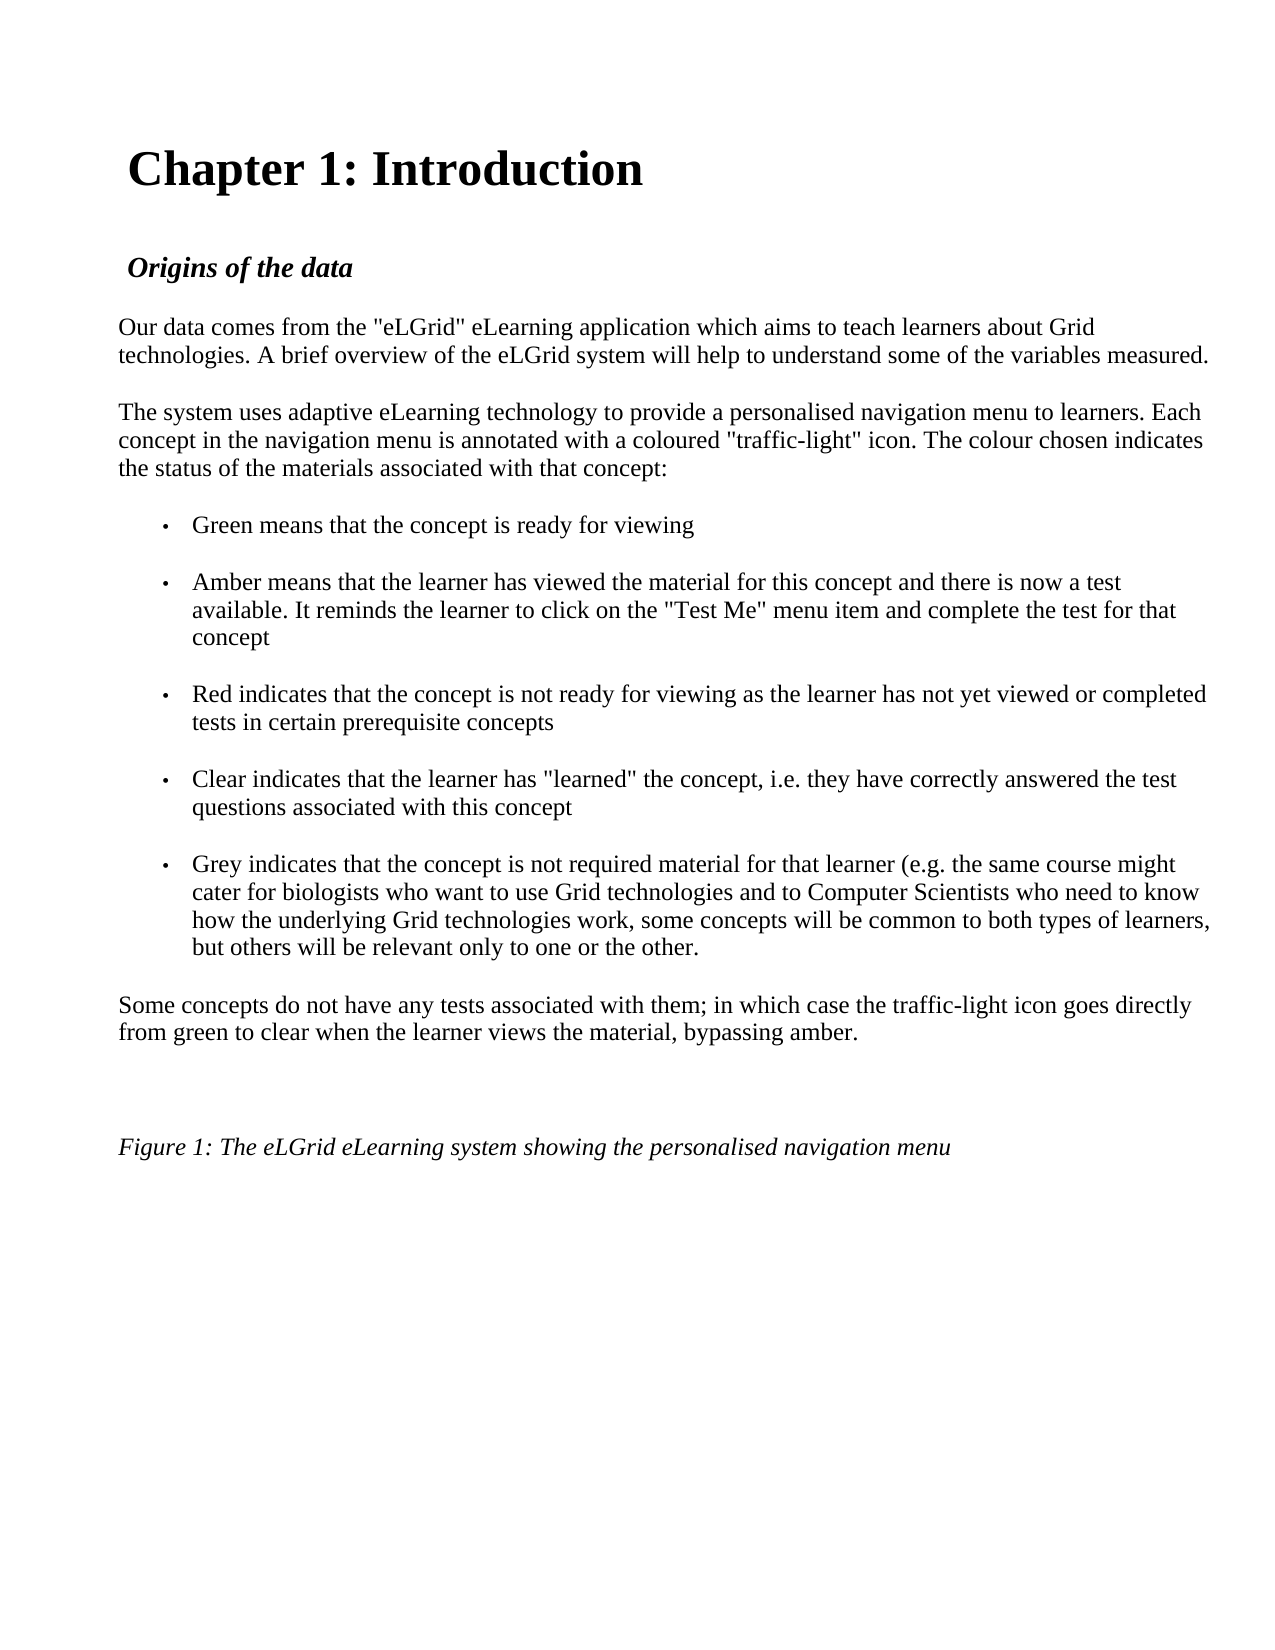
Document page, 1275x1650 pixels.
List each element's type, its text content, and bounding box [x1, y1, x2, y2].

subtitle Origins of the data [127, 251, 1207, 284]
subtitle Chapter 1: Introduction [127, 141, 1207, 197]
list Grey indicates that the concept is not required material for that learner (e.g. the same course might cater for biologists who want to use Grid technologies and to Computer Scientists who need to know how the underlying Grid technologies work, some concepts will be common to both types of learners, but others will be relevant only to one or the other. [162, 850, 1216, 961]
list Amber means that the learner has viewed the material for this concept and there is now a test available. It reminds the learner to click on the "Test Me" menu item and complete the test for that concept [162, 568, 1216, 651]
text The system uses adaptive eLearning technology to provide a personalised navigation menu to learners. Each concept in the navigation menu is annotated with a coloured "traffic-light" icon. The colour chosen indicates the status of the materials associated with that concept: [118, 398, 1216, 481]
text Our data comes from the "eLGrid" eLearning application which aims to teach learners about Grid technologies. A brief overview of the eLGrid system will help to understand some of the variables measured. [118, 313, 1216, 369]
list Green means that the concept is ready for viewing [162, 511, 1216, 538]
text Some concepts do not have any tests associated with them; in which case the traffic-light icon goes directly from green to clear when the learner views the material, bypassing amber. [118, 991, 1216, 1046]
text Figure 1: The eLGrid eLearning system showing the personalised navigation menu [118, 1133, 1216, 1161]
list Red indicates that the concept is not ready for viewing as the learner has not yet viewed or completed tests in certain prerequisite concepts [162, 681, 1216, 736]
list Clear indicates that the learner has "learned" the concept, i.e. they have correctly answered the test questions associated with this concept [162, 766, 1216, 821]
